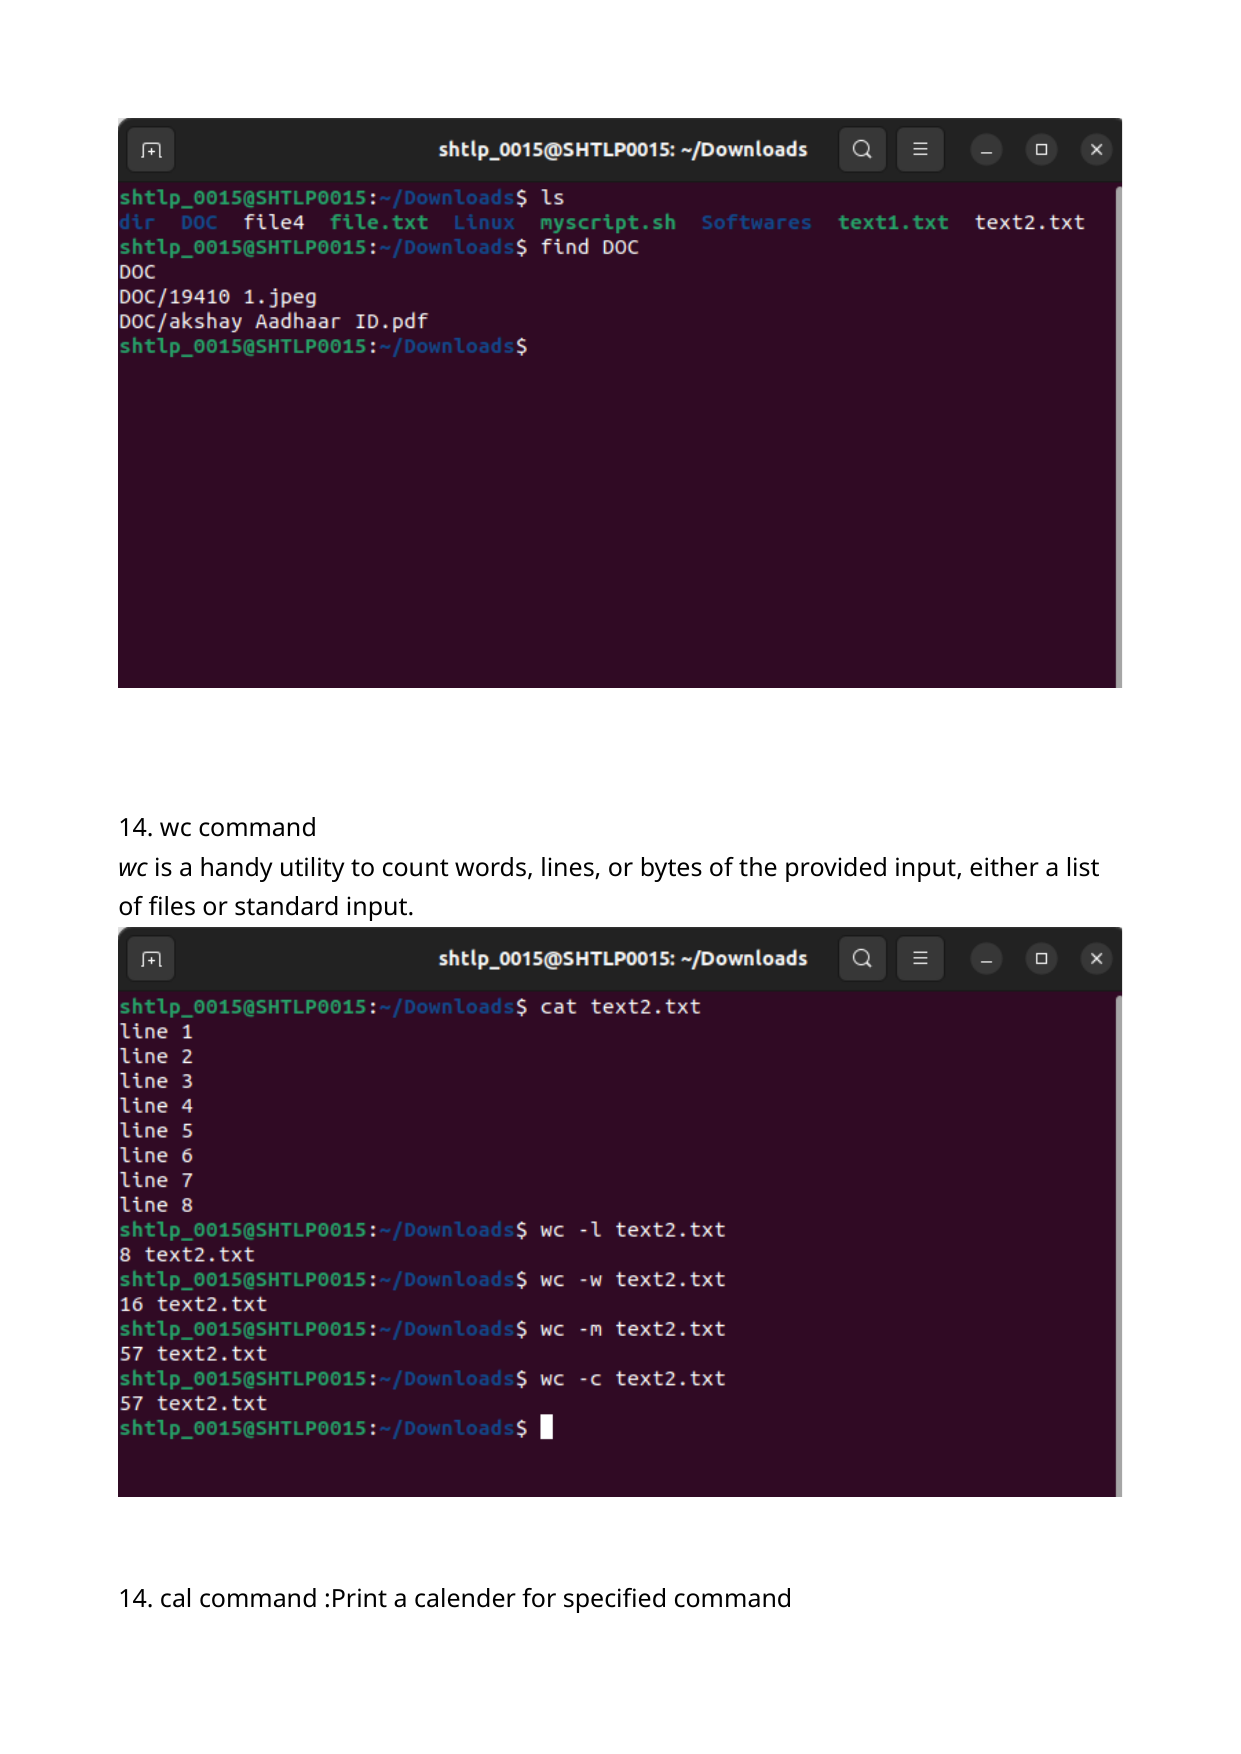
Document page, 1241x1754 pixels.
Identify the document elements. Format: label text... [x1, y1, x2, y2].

picture [118, 118, 1123, 688]
picture [118, 927, 1123, 1497]
text 14. wc command [118, 810, 1122, 844]
text 14. cal command :Print a calender for specified command [118, 1580, 1122, 1614]
text wc is a handy utility to count words, lines, or bytes of the provided input, either a list of files or standard input. [118, 849, 1122, 922]
